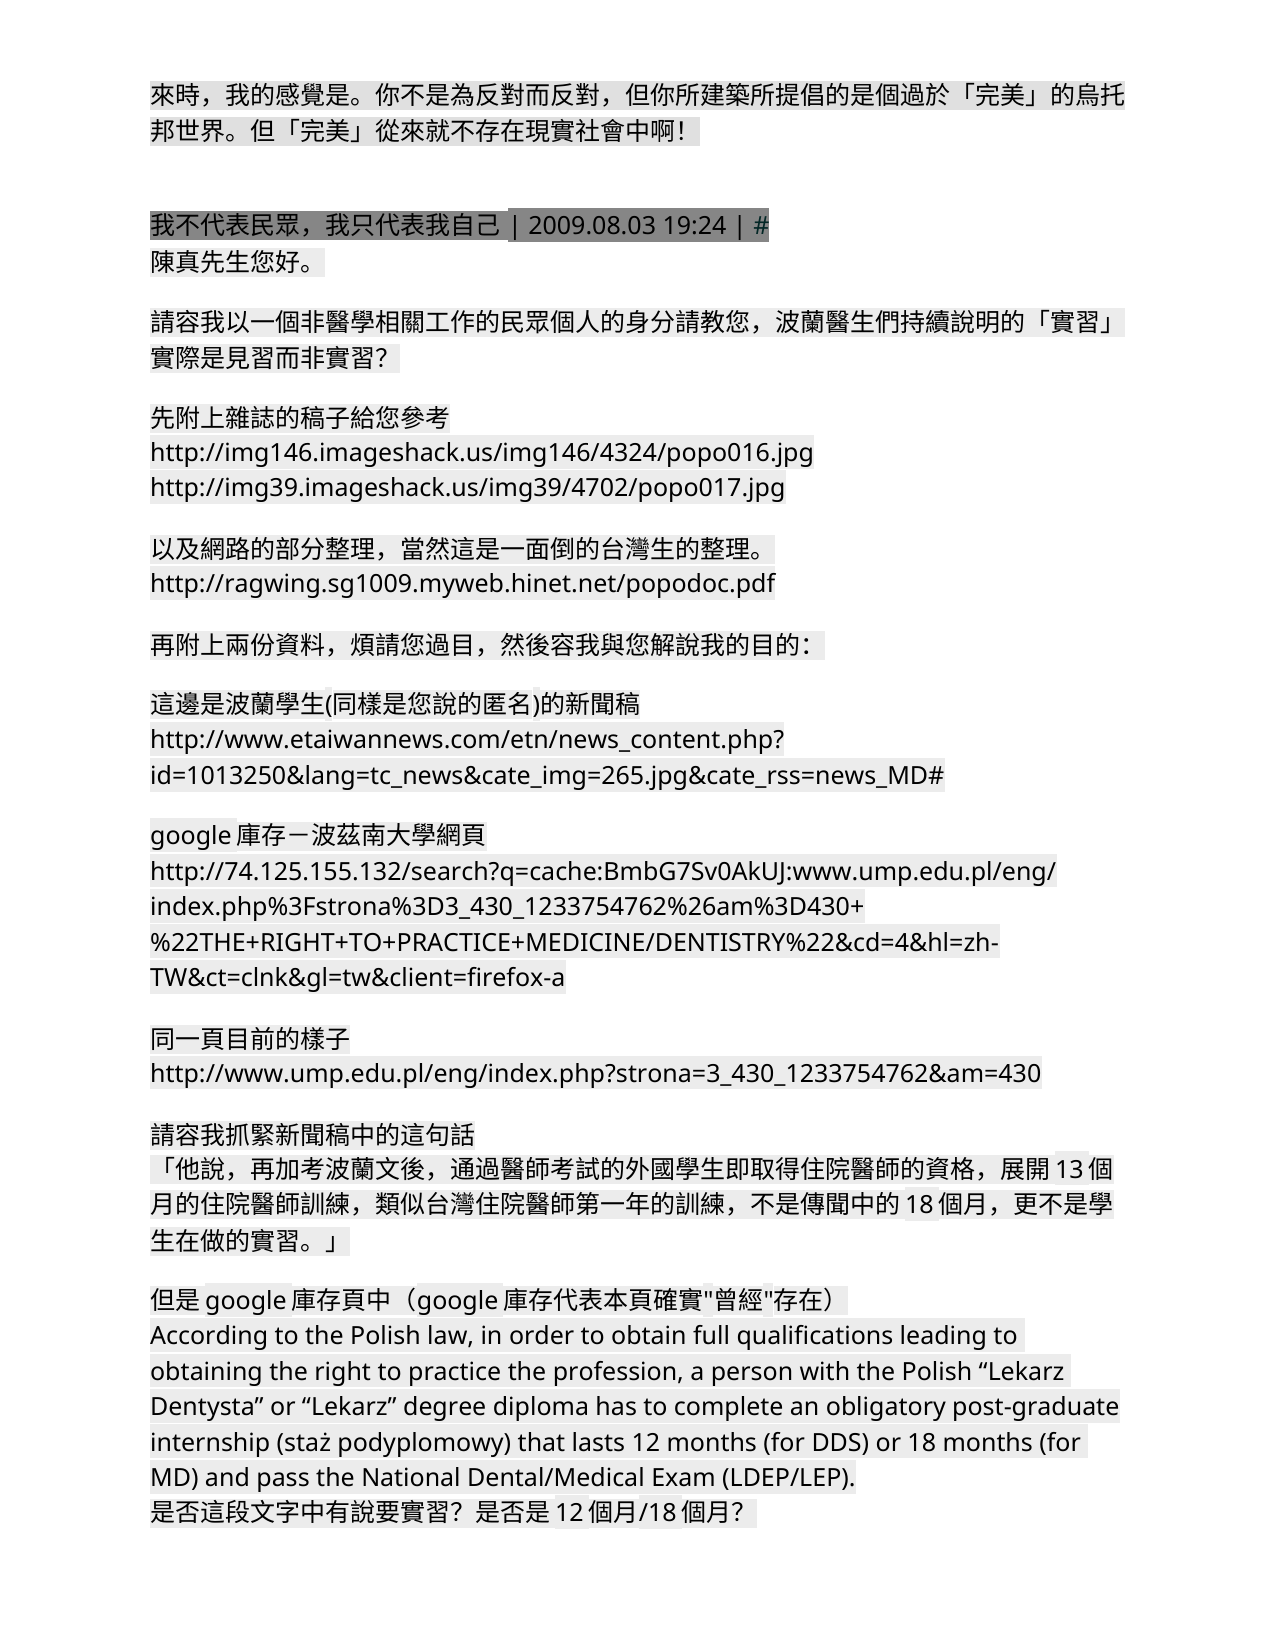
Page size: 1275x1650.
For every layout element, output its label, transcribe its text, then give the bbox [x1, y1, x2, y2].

text 但是google庫存頁中（google庫存代表本頁確實"曾經"存在） According to the Polish law, in order to obtain full qualifications leading to obtaining the right to practice the profession, a person with the Polish “Lekarz Dentysta” or “Lekarz” degree diploma has to complete an obligatory post-graduate internship (staż podyplomowy) that lasts 12 months (for DDS) or 18 months (for MD) and pass the National Dental/Medical Exam (LDEP/LEP). 是否這段文字中有說要實習？是否是12個月/18個月？ [150, 1281, 1125, 1529]
text google庫存－波茲南大學網頁 http://74.125.155.132/search?q=cache:BmbG7Sv0AkUJ:www.ump.edu.pl/eng/index.php%3Fstrona%3D3_430_1233754762%26am%3D430+%22THE+RIGHT+TO+PRACTICE+MEDICINE/DENTISTRY%22&cd=4&hl=zh-TW&ct=clnk&gl=tw&client=firefox-a [150, 817, 1125, 994]
text 請容我抓緊新聞稿中的這句話 「他說，再加考波蘭文後，通過醫師考試的外國學生即取得住院醫師的資格，展開13個月的住院醫師訓練，類似台灣住院醫師第一年的訓練，不是傳聞中的18個月，更不是學生在做的實習。」 [150, 1114, 1125, 1256]
text 再附上兩份資料，煩請您過目，然後容我與您解說我的目的： [150, 625, 1125, 660]
text 來時，我的感覺是。你不是為反對而反對，但你所建築所提倡的是個過於「完美」的烏托邦世界。但「完美」從來就不存在現實社會中啊！ [150, 75, 1125, 181]
text 請容我以一個非醫學相關工作的民眾個人的身分請教您，波蘭醫生們持續說明的「實習」實際是見習而非實習？ [150, 302, 1125, 373]
text 同一頁目前的樣子 http://www.ump.edu.pl/eng/index.php?strona=3_430_1233754762&am=430 [150, 1019, 1125, 1089]
text 以及網路的部分整理，當然這是一面倒的台灣生的整理。 http://ragwing.sg1009.myweb.hinet.net/popodoc.pdf [150, 529, 1125, 600]
text 這邊是波蘭學生(同樣是您說的匿名)的新聞稿 http://www.etaiwannews.com/etn/news_content.php?id=1013250&lang=tc_news&cate_img=265.jpg&cate_rss=news_MD# [150, 685, 1125, 792]
text 我不代表民眾，我只代表我自己 | 2009.08.03 19:24 | # [150, 206, 1125, 242]
text 陳真先生您好。 [150, 242, 1125, 277]
text 先附上雜誌的稿子給您參考 http://img146.imageshack.us/img146/4324/popo016.jpg http://img39.imageshack.us/img39/4702/popo017.jpg [150, 398, 1125, 504]
